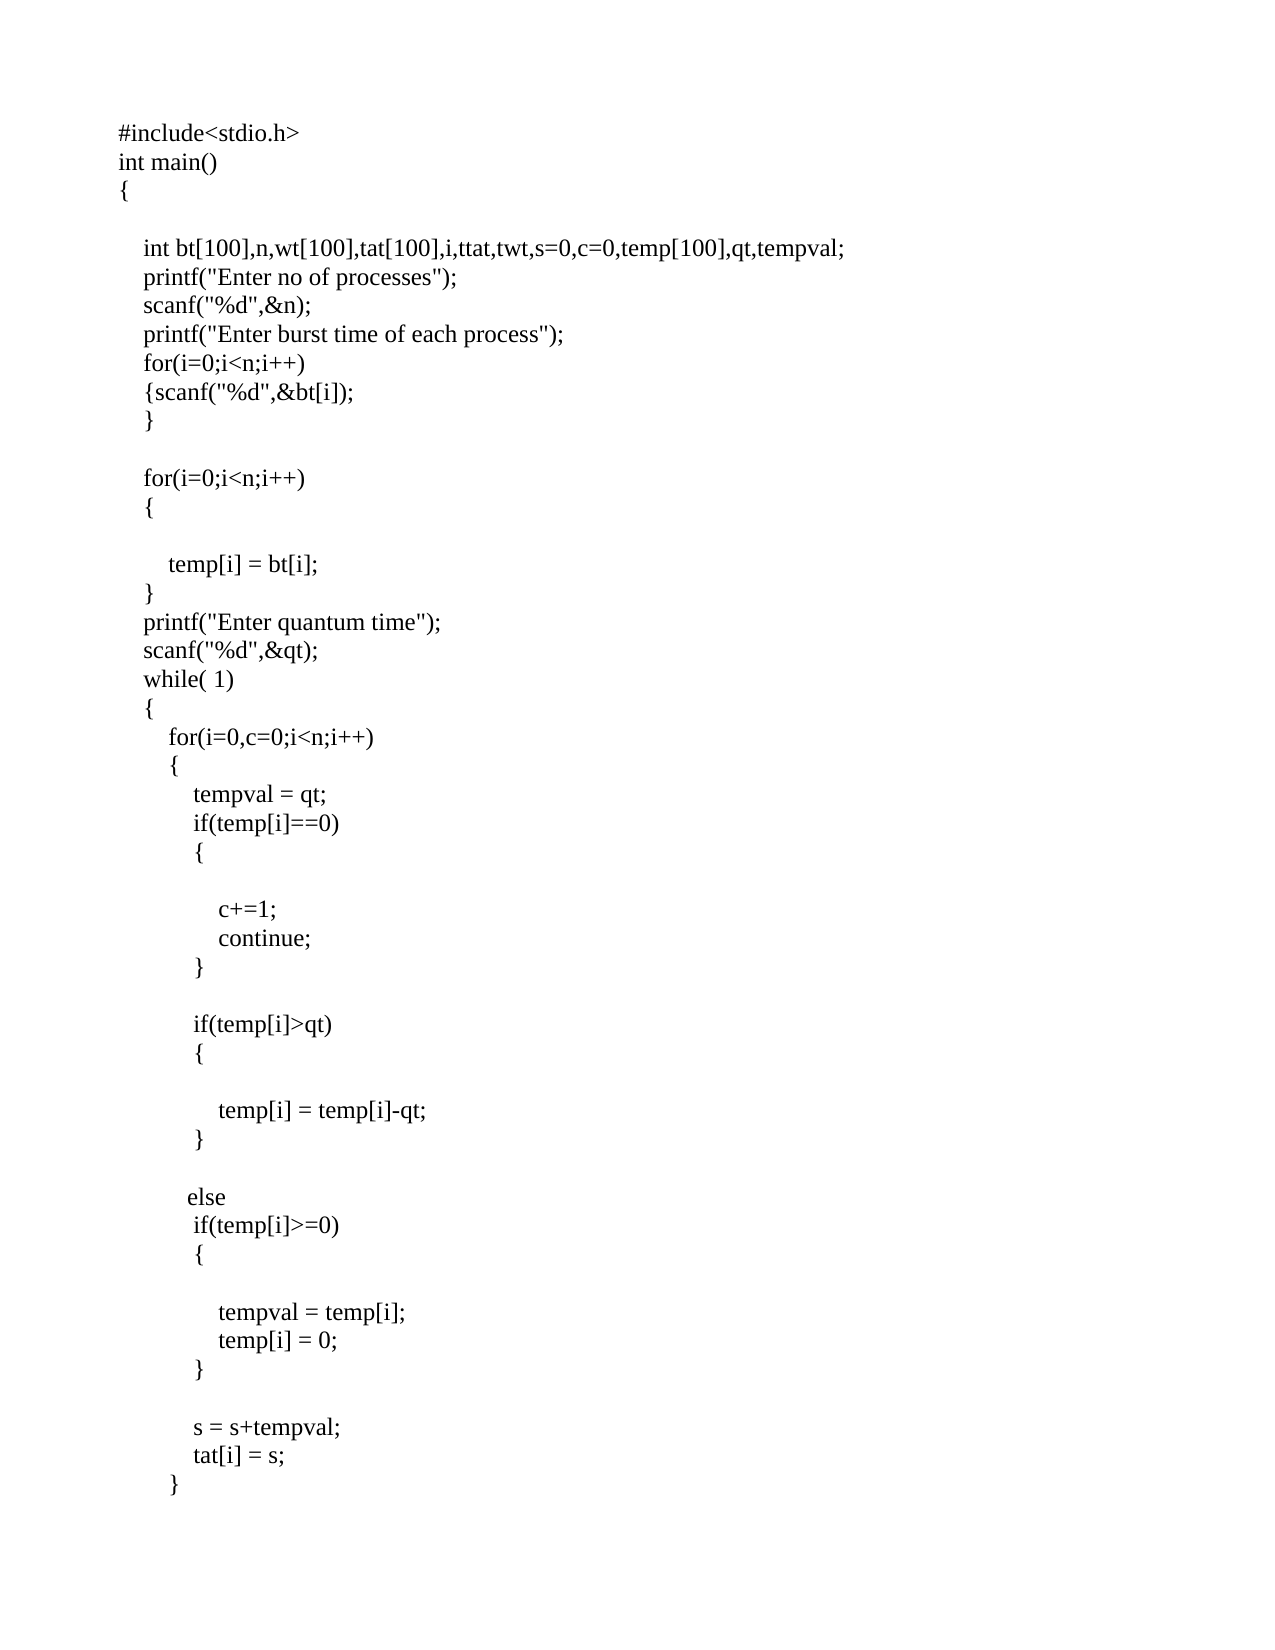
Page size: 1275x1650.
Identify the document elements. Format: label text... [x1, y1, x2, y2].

text s = s+tempval; tat[i] = s; } [118, 1383, 1157, 1498]
text else if(temp[i]>=0) { [118, 1182, 1157, 1268]
text #include<stdio.h> int main() { [118, 118, 1157, 204]
text if(temp[i]>qt) { [118, 981, 1157, 1067]
text temp[i] = temp[i]-qt; } [118, 1067, 1157, 1153]
text c+=1; continue; } [118, 866, 1157, 981]
text int bt[100],n,wt[100],tat[100],i,ttat,twt,s=0,c=0,temp[100],qt,tempval; printf("Enter no of processes"); scanf("%d",&n); printf("Enter burst time of each process"); for(i=0;i<n;i++) {scanf("%d",&bt[i]); } [118, 204, 1157, 434]
text for(i=0;i<n;i++) { [118, 434, 1157, 521]
text tempval = temp[i]; temp[i] = 0; } [118, 1268, 1157, 1383]
text temp[i] = bt[i]; } printf("Enter quantum time"); scanf("%d",&qt); while( 1) { for(i=0,c=0;i<n;i++) { tempval = qt; if(temp[i]==0) { [118, 521, 1157, 866]
